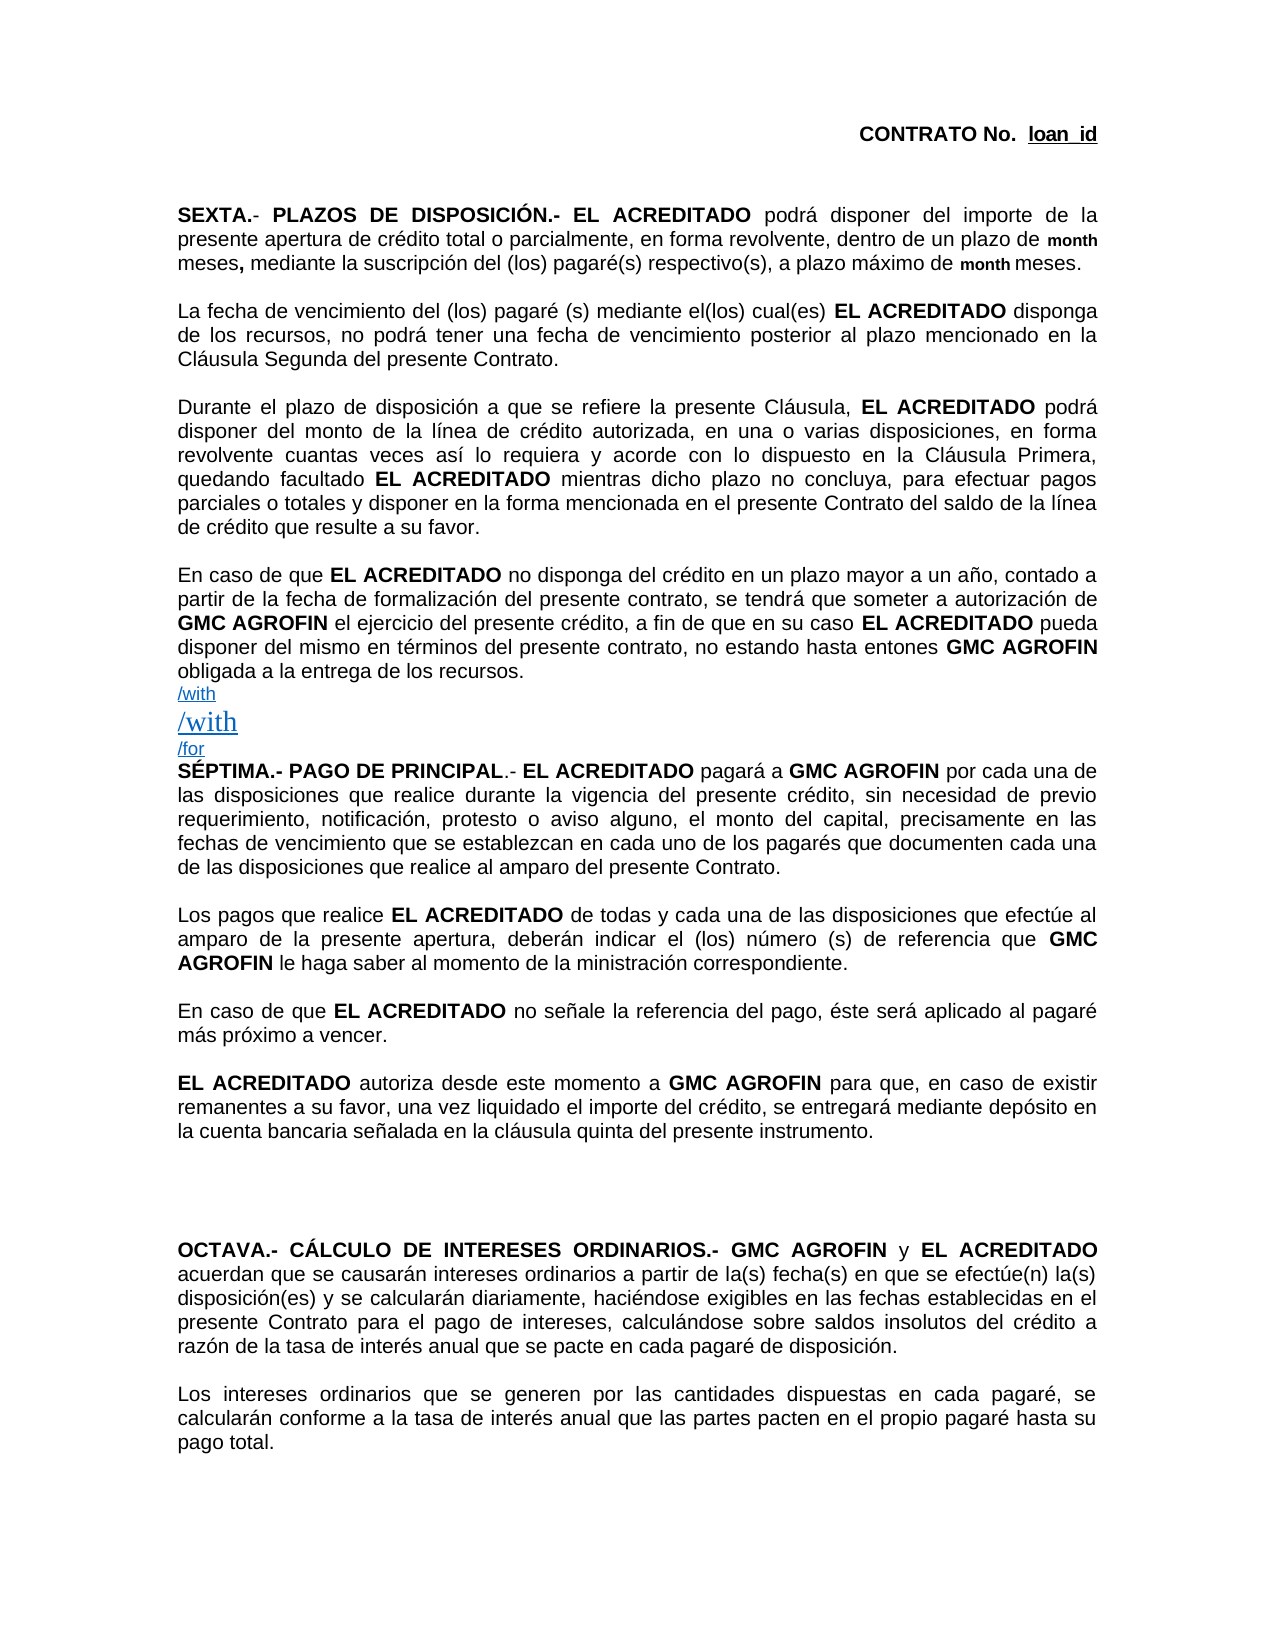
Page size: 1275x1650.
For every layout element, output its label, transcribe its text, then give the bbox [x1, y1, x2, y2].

text La fecha de vencimiento del (los) pagaré (s) mediante el(los) cual(es) EL ACREDITADO disponga de los recursos, no podrá tener una fecha de vencimiento posterior al plazo mencionado en la Cláusula Segunda del presente Contrato. [177, 299, 1098, 371]
text En caso de que EL ACREDITADO no disponga del crédito en un plazo mayor a un año, contado a partir de la fecha de formalización del presente contrato, se tendrá que someter a autorización de GMC AGROFIN el ejercicio del presente crédito, a fin de que en su caso EL ACREDITADO pueda disponer del mismo en términos del presente contrato, no estando hasta entones GMC AGROFIN obligada a la entrega de los recursos. [177, 563, 1098, 682]
text Los pagos que realice EL ACREDITADO de todas y cada una de las disposiciones que efectúe al amparo de la presente apertura, deberán indicar el (los) número (s) de referencia que GMC AGROFIN le haga saber al momento de la ministración correspondiente. [177, 903, 1098, 975]
text /with [177, 682, 1098, 704]
text En caso de que EL ACREDITADO no señale la referencia del pago, éste será aplicado al pagaré más próximo a vencer. [177, 999, 1098, 1047]
text OCTAVA.- CÁLCULO DE INTERESES ORDINARIOS.- GMC AGROFIN y EL ACREDITADO acuerdan que se causarán intereses ordinarios a partir de la(s) fecha(s) en que se efectúe(n) la(s) disposición(es) y se calcularán diariamente, haciéndose exigibles en las fechas establecidas en el presente Contrato para el pago de intereses, calculándose sobre saldos insolutos del crédito a razón de la tasa de interés anual que se pacte en cada pagaré de disposición. [177, 1238, 1098, 1358]
text EL ACREDITADO autoriza desde este momento a GMC AGROFIN para que, en caso de existir remanentes a su favor, una vez liquidado el importe del crédito, se entregará mediante depósito en la cuenta bancaria señalada en la cláusula quinta del presente instrumento. [177, 1071, 1098, 1142]
text SEXTA.- PLAZOS DE DISPOSICIÓN.- EL ACREDITADO podrá disponer del importe de la presente apertura de crédito total o parcialmente, en forma revolvente, dentro de un plazo de month meses, mediante la suscripción del (los) pagaré(s) respectivo(s), a plazo máximo de month meses. [177, 203, 1098, 275]
text SÉPTIMA.- PAGO DE PRINCIPAL.- EL ACREDITADO pagará a GMC AGROFIN por cada una de las disposiciones que realice durante la vigencia del presente crédito, sin necesidad de previo requerimiento, notificación, protesto o aviso alguno, el monto del capital, precisamente en las fechas de vencimiento que se establezcan en cada uno de los pagarés que documenten cada una de las disposiciones que realice al amparo del presente Contrato. [177, 759, 1098, 879]
text /with [177, 704, 1098, 737]
text Los intereses ordinarios que se generen por las cantidades dispuestas en cada pagaré, se calcularán conforme a la tasa de interés anual que las partes pacten en el propio pagaré hasta su pago total. [177, 1382, 1098, 1454]
text /for [177, 737, 1098, 759]
text Durante el plazo de disposición a que se refiere la presente Cláusula, EL ACREDITADO podrá disponer del monto de la línea de crédito autorizada, en una o varias disposiciones, en forma revolvente cuantas veces así lo requiera y acorde con lo dispuesto en la Cláusula Primera, quedando facultado EL ACREDITADO mientras dicho plazo no concluya, para efectuar pagos parciales o totales y disponer en la forma mencionada en el presente Contrato del saldo de la línea de crédito que resulte a su favor. [177, 395, 1098, 539]
